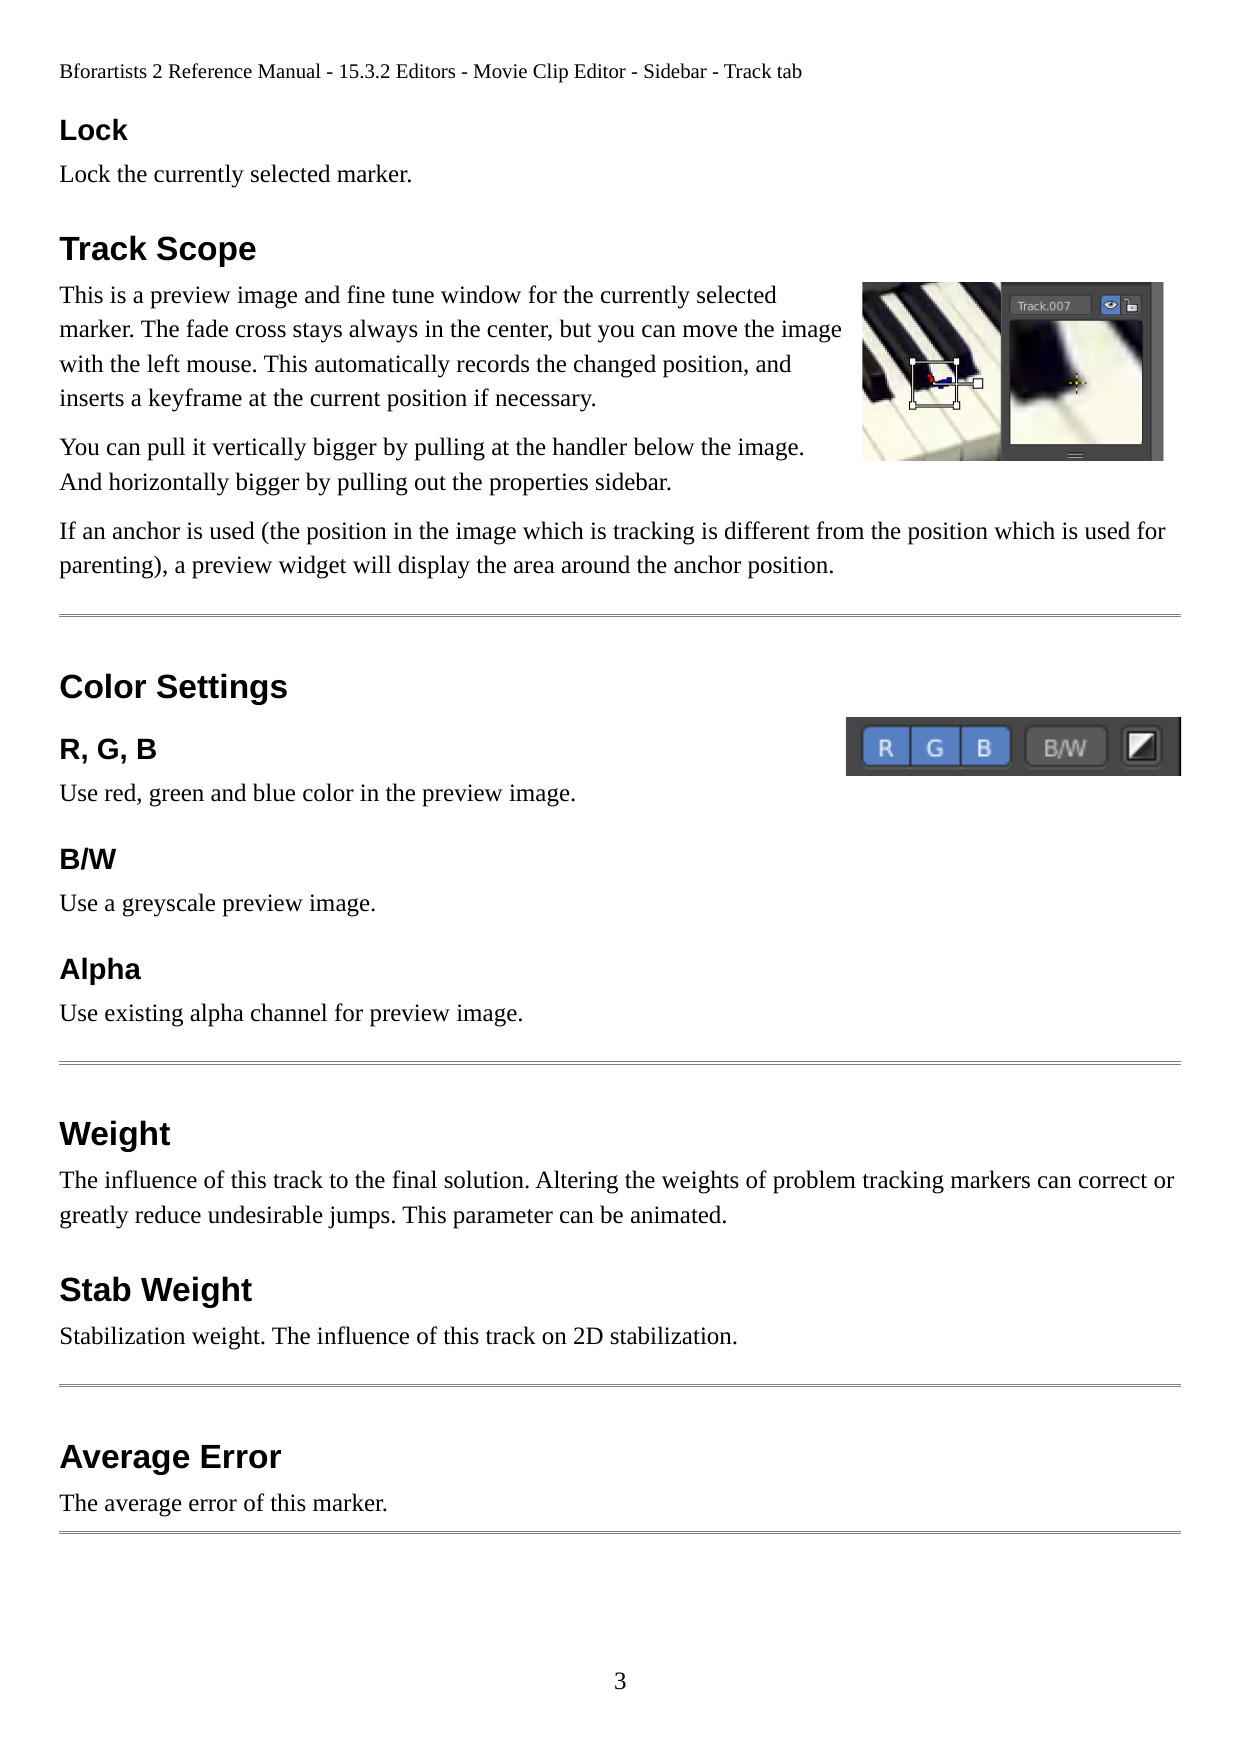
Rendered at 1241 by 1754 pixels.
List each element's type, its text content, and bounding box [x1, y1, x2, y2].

picture [862, 282, 1164, 461]
text If an anchor is used (the position in the image which is tracking is different from the position which is used for parenting), a preview widget will display the area around the anchor position. [59, 516, 1181, 579]
text The average error of this marker. [59, 1488, 1181, 1517]
text Use red, green and blue color in the preview image. [59, 778, 1181, 807]
text Lock the currently selected marker. [59, 159, 1181, 188]
subtitle Track Scope [59, 229, 1181, 267]
subtitle Alpha [59, 952, 1181, 986]
subtitle Stab Weight [59, 1270, 1181, 1308]
text You can pull it vertically bigger by pulling at the handler below the image. And horizontally bigger by pulling out the properties sidebar. [59, 432, 1181, 496]
text Use a greyscale preview image. [59, 888, 1181, 917]
text The influence of this track to the final solution. Altering the weights of problem tracking markers can correct or greatly reduce undesirable jumps. This parameter can be animated. [59, 1165, 1181, 1229]
text This is a preview image and fine tune window for the currently selected marker. The fade cross stays always in the center, but you can move the image with the left mouse. This automatically records the changed position, and inserts a keyframe at the current position if necessary. [59, 280, 1181, 412]
subtitle Color Settings [59, 666, 1181, 705]
text Stabilization weight. The influence of this track on 2D stabilization. [59, 1321, 1181, 1350]
subtitle B/W [59, 842, 1181, 876]
picture [845, 717, 1182, 776]
text Use existing alpha channel for preview image. [59, 998, 1181, 1027]
subtitle R, G, B [59, 732, 845, 766]
subtitle Lock [59, 113, 1181, 146]
subtitle Weight [59, 1114, 1181, 1153]
subtitle Average Error [59, 1437, 1181, 1476]
